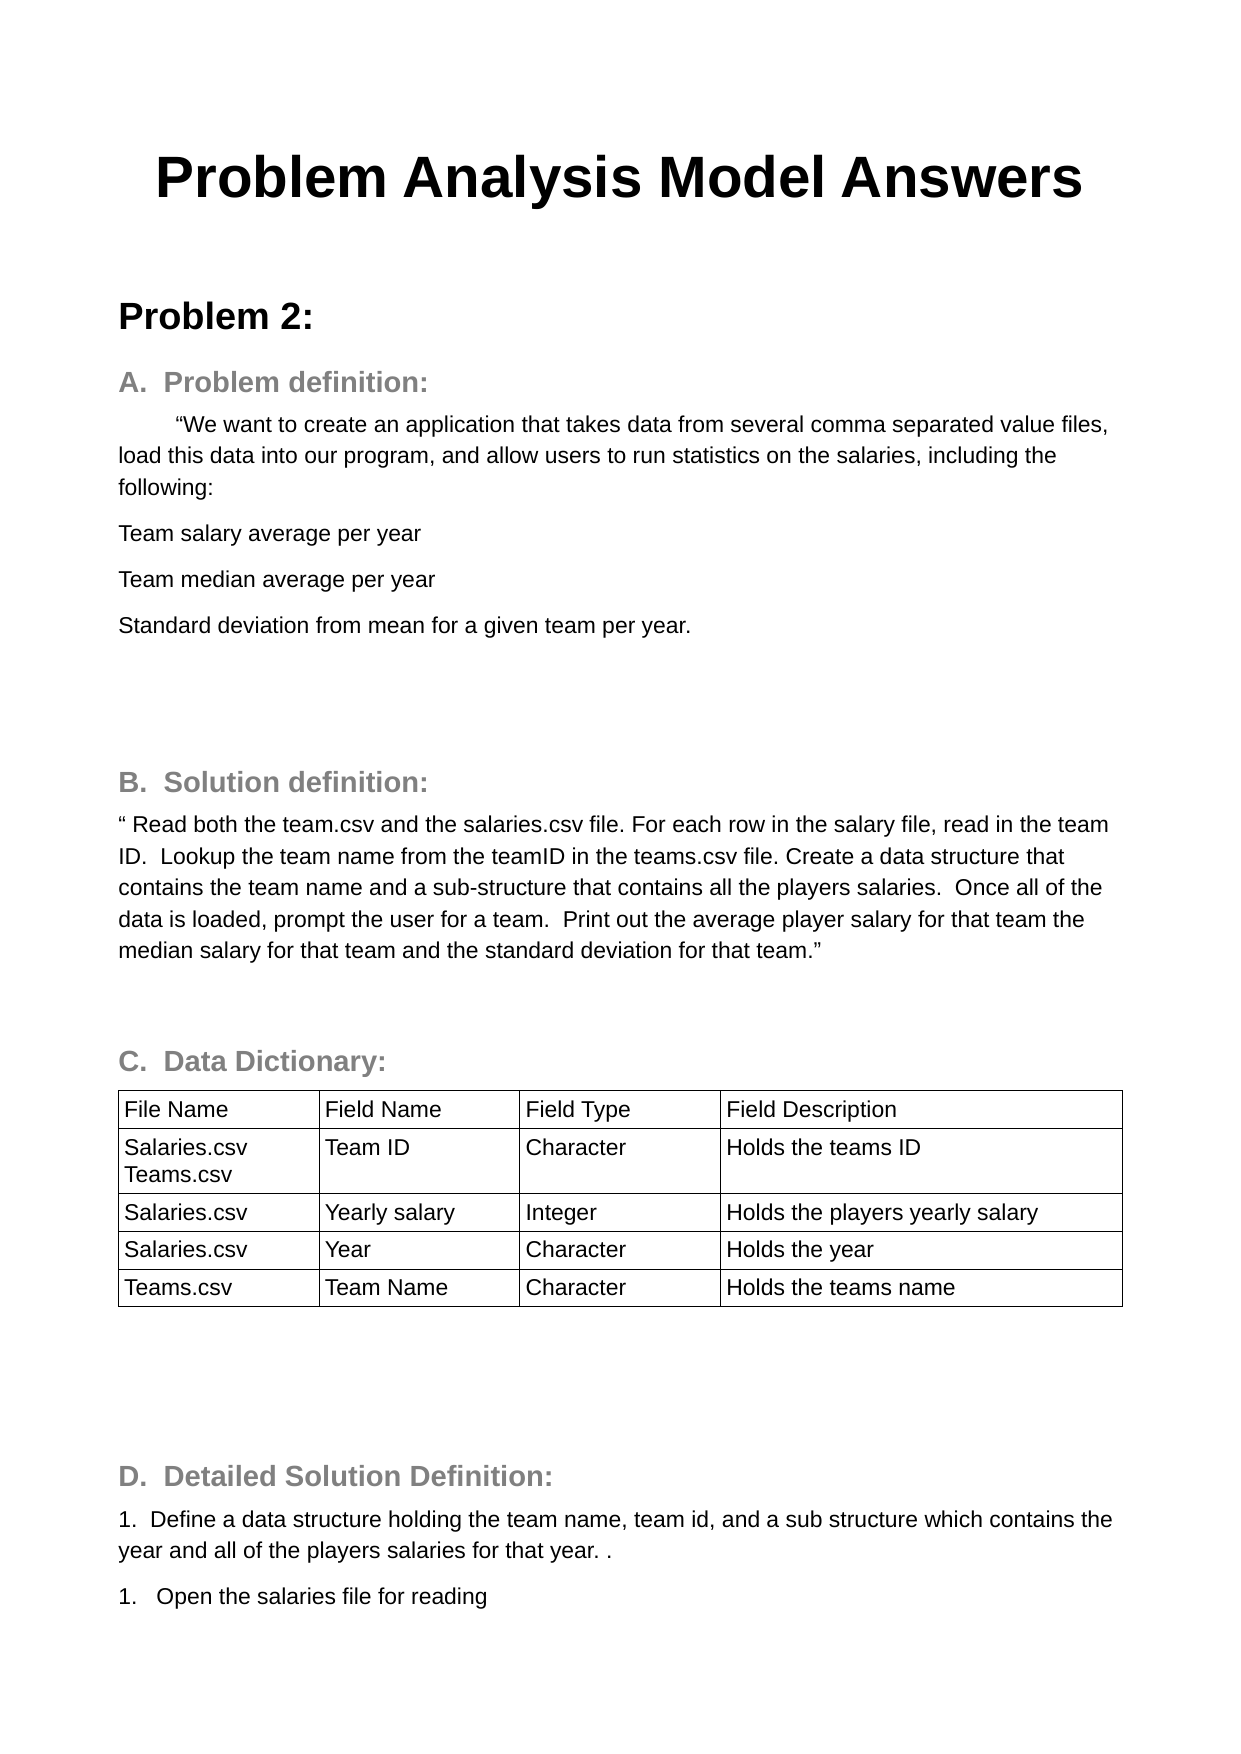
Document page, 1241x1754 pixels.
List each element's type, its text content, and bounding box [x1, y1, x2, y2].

table_cell Character [520, 1270, 720, 1306]
subtitle B. Solution definition: [118, 765, 1122, 799]
table_cell Holds the teams name [721, 1270, 1122, 1306]
text “We want to create an application that takes data from several comma separated value files, load this data into our program, and allow users to run statistics on the salaries, including the following: [118, 411, 1122, 500]
text Team salary average per year [118, 520, 1122, 546]
table_cell Character [520, 1129, 720, 1193]
subtitle C. Data Dictionary: [118, 1044, 1122, 1078]
table_cell Salaries.csv [119, 1232, 319, 1268]
text 1. Define a data structure holding the team name, team id, and a sub structure which contains the year and all of the players salaries for that year. . [118, 1506, 1122, 1563]
table_header Field Name [320, 1091, 519, 1128]
table_cell Holds the year [721, 1232, 1122, 1268]
text Team median average per year [118, 566, 1122, 592]
table_cell Character [520, 1232, 720, 1268]
text 1. Open the salaries file for reading [118, 1583, 1122, 1609]
title Problem Analysis Model Answers [118, 143, 1122, 210]
text “ Read both the team.csv and the salaries.csv file. For each row in the salary file, read in the team ID. Lookup the team name from the teamID in the teams.csv file. Create a data structure that contains the team name and a sub-structure that contains all the players salaries. Once all of the data is loaded, prompt the user for a team. Print out the average player salary for that team the median salary for that team and the standard deviation for that team.” [118, 811, 1122, 964]
table_cell Team Name [320, 1270, 519, 1306]
table_cell Team ID [320, 1129, 519, 1193]
table_cell Salaries.csv [119, 1194, 319, 1231]
text Standard deviation from mean for a given team per year. [118, 612, 1122, 638]
table_header File Name [119, 1091, 319, 1128]
table_cell Yearly salary [320, 1194, 519, 1231]
table_cell Holds the players yearly salary [721, 1194, 1122, 1231]
table_header Field Description [721, 1091, 1122, 1128]
subtitle Problem 2: [118, 294, 1122, 337]
table_cell Integer [520, 1194, 720, 1231]
table_cell Holds the teams ID [721, 1129, 1122, 1193]
subtitle A. Problem definition: [118, 364, 1122, 398]
table_cell Year [320, 1232, 519, 1268]
table_cell Teams.csv [119, 1270, 319, 1306]
subtitle D. Detailed Solution Definition: [118, 1459, 1122, 1493]
table_cell Salaries.csv Teams.csv [119, 1129, 319, 1193]
table_header Field Type [520, 1091, 720, 1128]
